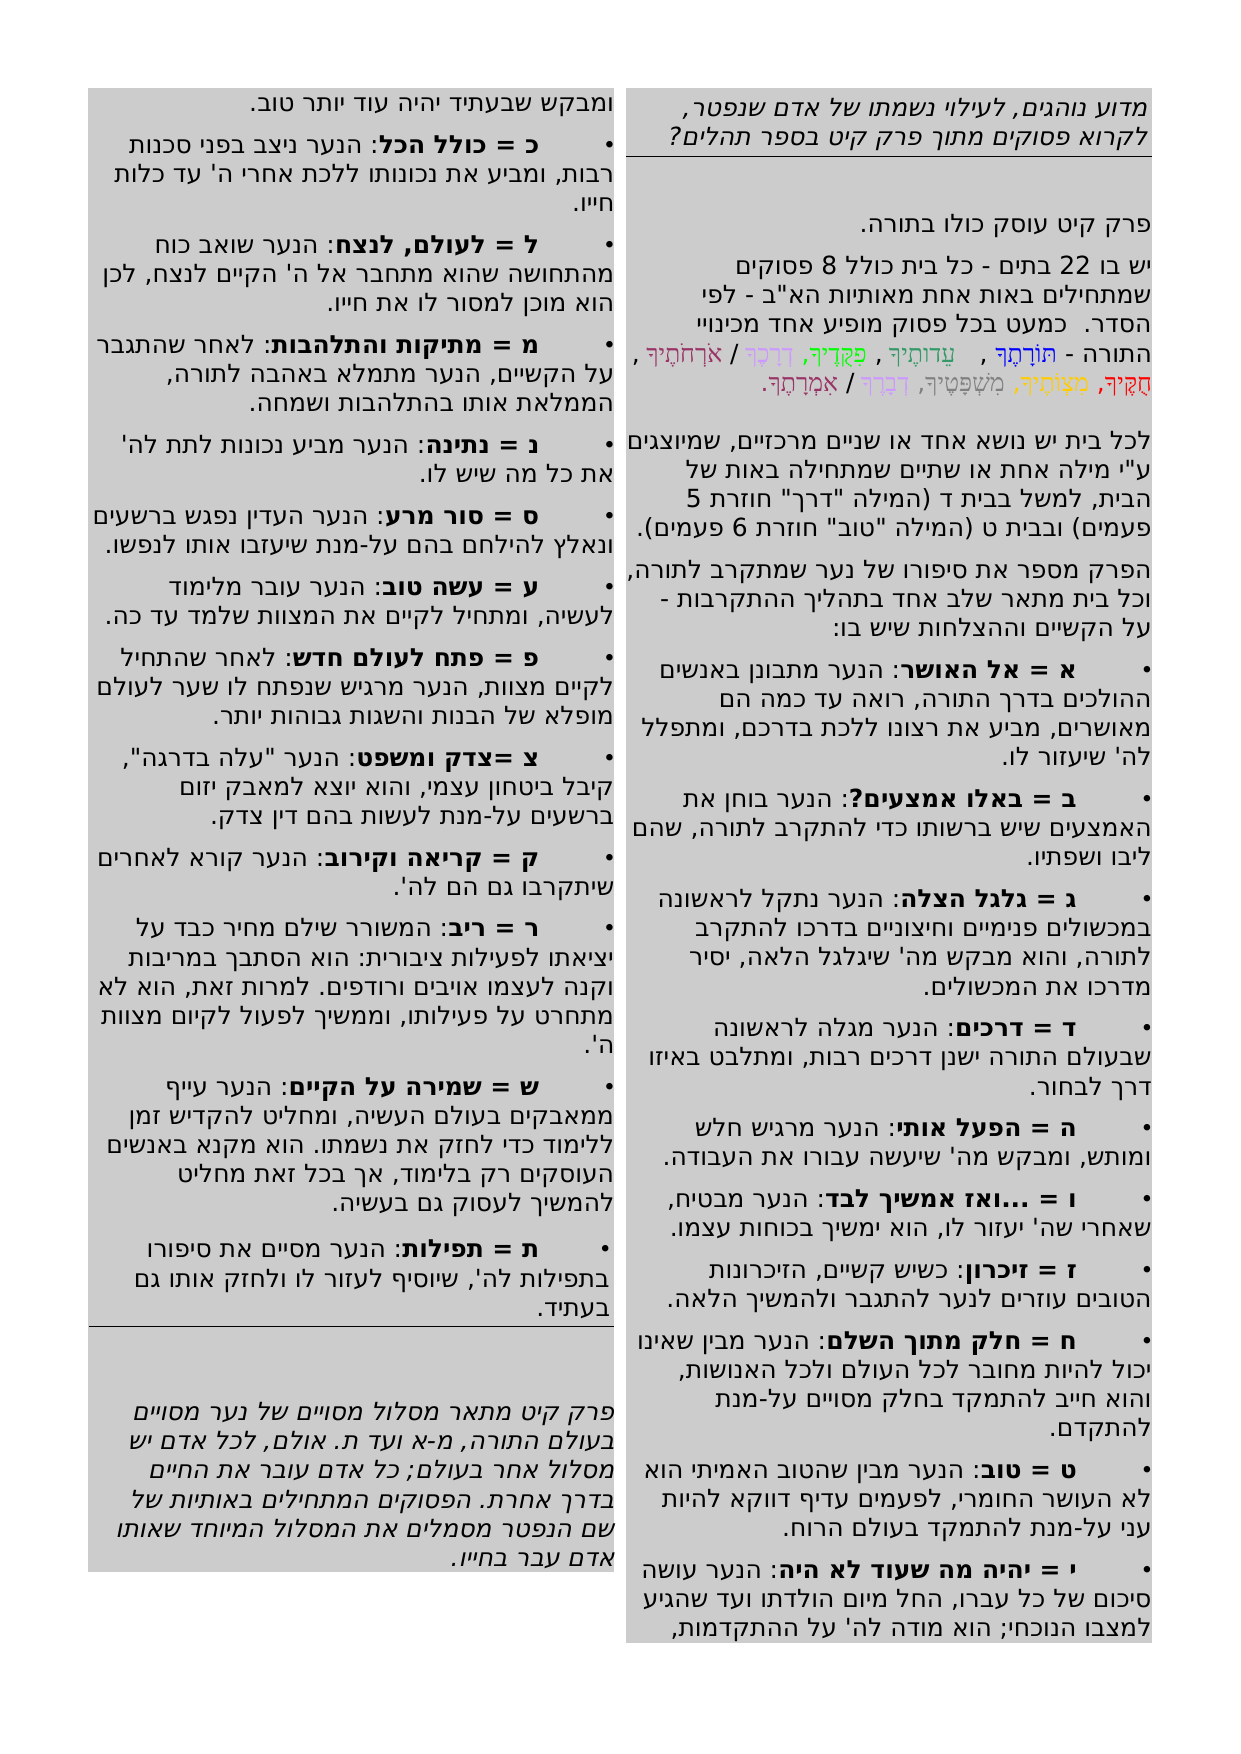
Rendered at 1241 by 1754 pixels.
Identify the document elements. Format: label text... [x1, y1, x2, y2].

list ש = שמירה על הקיים: הנער עייף ממאבקים בעולם העשיה, ומחליט להקדיש זמן ללימוד כדי לחזק את נשמתו. הוא מקנא באנשים העוסקים רק בלימוד, אך בכל זאת מחליט להמשיך לעסוק גם בעשיה. [88, 1072, 614, 1218]
list ז = זיכרון: כשיש קשיים, הזיכרונות הטובים עוזרים לנער להתגבר ולהמשיך הלאה. [626, 1255, 1152, 1313]
list ה = הפעל אותי: הנער מרגיש חלש ומותש, ומבקש מה' שיעשה עבורו את העבודה. [626, 1113, 1152, 1172]
text מדוע נוהגים, לעילוי נשמתו של אדם שנפטר, לקרוא פסוקים מתוך פרק קיט בספר תהלים? [626, 88, 1152, 156]
text לכל בית יש נושא אחד או שניים מרכזיים, שמיוצגים ע"י מילה אחת או שתיים שמתחילה באות של הבית, למשל בבית ד (המילה "דרך" חוזרת 5 פעמים) ובבית ט (המילה "טוב" חוזרת 6 פעמים). [626, 426, 1152, 543]
list ב = באלו אמצעים?: הנער בוחן את האמצעים שיש ברשותו כדי להתקרב לתורה, שהם ליבו ושפתיו. [626, 784, 1152, 872]
list מ = מתיקות והתלהבות: לאחר שהתגבר על הקשיים, הנער מתמלא באהבה לתורה, הממלאת אותו בהתלהבות ושמחה. [88, 330, 614, 418]
list ע = עשה טוב: הנער עובר מלימוד לעשיה, ומתחיל לקיים את המצוות שלמד עד כה. [88, 572, 614, 630]
list פ = פתח לעולם חדש: לאחר שהתחיל לקיים מצוות, הנער מרגיש שנפתח לו שער לעולם מופלא של הבנות והשגות גבוהות יותר. [88, 643, 614, 730]
list ת = תפילות: הנער מסיים את סיפורו בתפילות לה', שיוסיף לעזור לו ולחזק אותו גם בעתיד. [88, 1230, 614, 1327]
text פרק קיט עוסק כולו בתורה. [626, 209, 1152, 239]
text הפרק מספר את סיפורו של נער שמתקרב לתורה, וכל בית מתאר שלב אחד בתהליך ההתקרבות - על הקשיים וההצלחות שיש בו: [626, 555, 1152, 643]
list ד = דרכים: הנער מגלה לראשונה שבעולם התורה ישנן דרכים רבות, ומתלבט באיזו דרך לבחור. [626, 1013, 1152, 1101]
list ומבקש שבעתיד יהיה עוד יותר טוב. [88, 88, 614, 118]
list ל = לעולם, לנצח: הנער שואב כוח מהתחושה שהוא מתחבר אל ה' הקיים לנצח, לכן הוא מוכן למסור לו את חייו. [88, 230, 614, 318]
list ס = סור מרע: הנער העדין נפגש ברשעים ונאלץ להילחם בהם על-מנת שיעזבו אותו לנפשו. [88, 501, 614, 559]
list א = אל האושר: הנער מתבונן באנשים ההולכים בדרך התורה, רואה עד כמה הם מאושרים, מביע את רצונו ללכת בדרכם, ומתפלל לה' שיעזור לו. [626, 655, 1152, 772]
list ח = חלק מתוך השלם: הנער מבין שאינו יכול להיות מחובר לכל העולם ולכל האנושות, והוא חייב להתמקד בחלק מסויים על-מנת להתקדם. [626, 1326, 1152, 1443]
list ר = ריב: המשורר שילם מחיר כבד על יציאתו לפעילות ציבורית: הוא הסתבך במריבות וקנה לעצמו אויבים ורודפים. למרות זאת, הוא לא מתחרט על פעילותו, וממשיך לפעול לקיום מצוות ה'. [88, 913, 614, 1059]
list צ =צדק ומשפט: הנער "עלה בדרגה", קיבל ביטחון עצמי, והוא יוצא למאבק יזום ברשעים על-מנת לעשות בהם דין צדק. [88, 743, 614, 830]
list כ = כולל הכל: הנער ניצב בפני סכנות רבות, ומביע את נכונותו ללכת אחרי ה' עד כלות חייו. [88, 130, 614, 218]
list ג = גלגל הצלה: הנער נתקל לראשונה במכשולים פנימיים וחיצוניים בדרכו להתקרב לתורה, והוא מבקש מה' שיגלגל הלאה, יסיר מדרכו את המכשולים. [626, 884, 1152, 1001]
list ק = קריאה וקירוב: הנער קורא לאחרים שיתקרבו גם הם לה'. [88, 843, 614, 901]
list ט = טוב: הנער מבין שהטוב האמיתי הוא לא העושר החומרי, לפעמים עדיף דווקא להיות עני על-מנת להתמקד בעולם הרוח. [626, 1455, 1152, 1543]
list י = יהיה מה שעוד לא היה: הנער עושה סיכום של כל עברו, החל מיום הולדתו ועד שהגיע למצבו הנוכחי; הוא מודה לה' על ההתקדמות, [626, 1555, 1152, 1643]
list ו = ...ואז אמשיך לבד: הנער מבטיח, שאחרי שה' יעזור לו, הוא ימשיך בכוחות עצמו. [626, 1184, 1152, 1243]
text יש בו 22 בתים - כל בית כולל 8 פסוקים שמתחילים באות אחת מאותיות הא"ב - לפי הסדר. כמעט בכל פסוק מופיע אחד מכינויי התורה - תּוֹרָתֶךָ , עֵדותֶיךָ , פִקֻּדֶיךָ, דְרָכֶךָ / אֹרְחֹתֶיךָ , חֻקֶּיךָ, מִצְוֹתֶיךָ, מִשְׁפָּטֶיךָ, דְבָרֶךָ / אִמְרָתֶךָ. [626, 251, 1152, 397]
list פרק קיט מתאר מסלול מסויים של נער מסויים בעולם התורה, מ-א ועד ת. אולם, לכל אדם יש מסלול אחר בעולם; כל אדם עובר את החיים בדרך אחרת. הפסוקים המתחילים באותיות של שם הנפטר מסמלים את המסלול המיוחד שאותו אדם עבר בחייו. [88, 1397, 614, 1572]
list נ = נתינה: הנער מביע נכונות לתת לה' את כל מה שיש לו. [88, 430, 614, 488]
